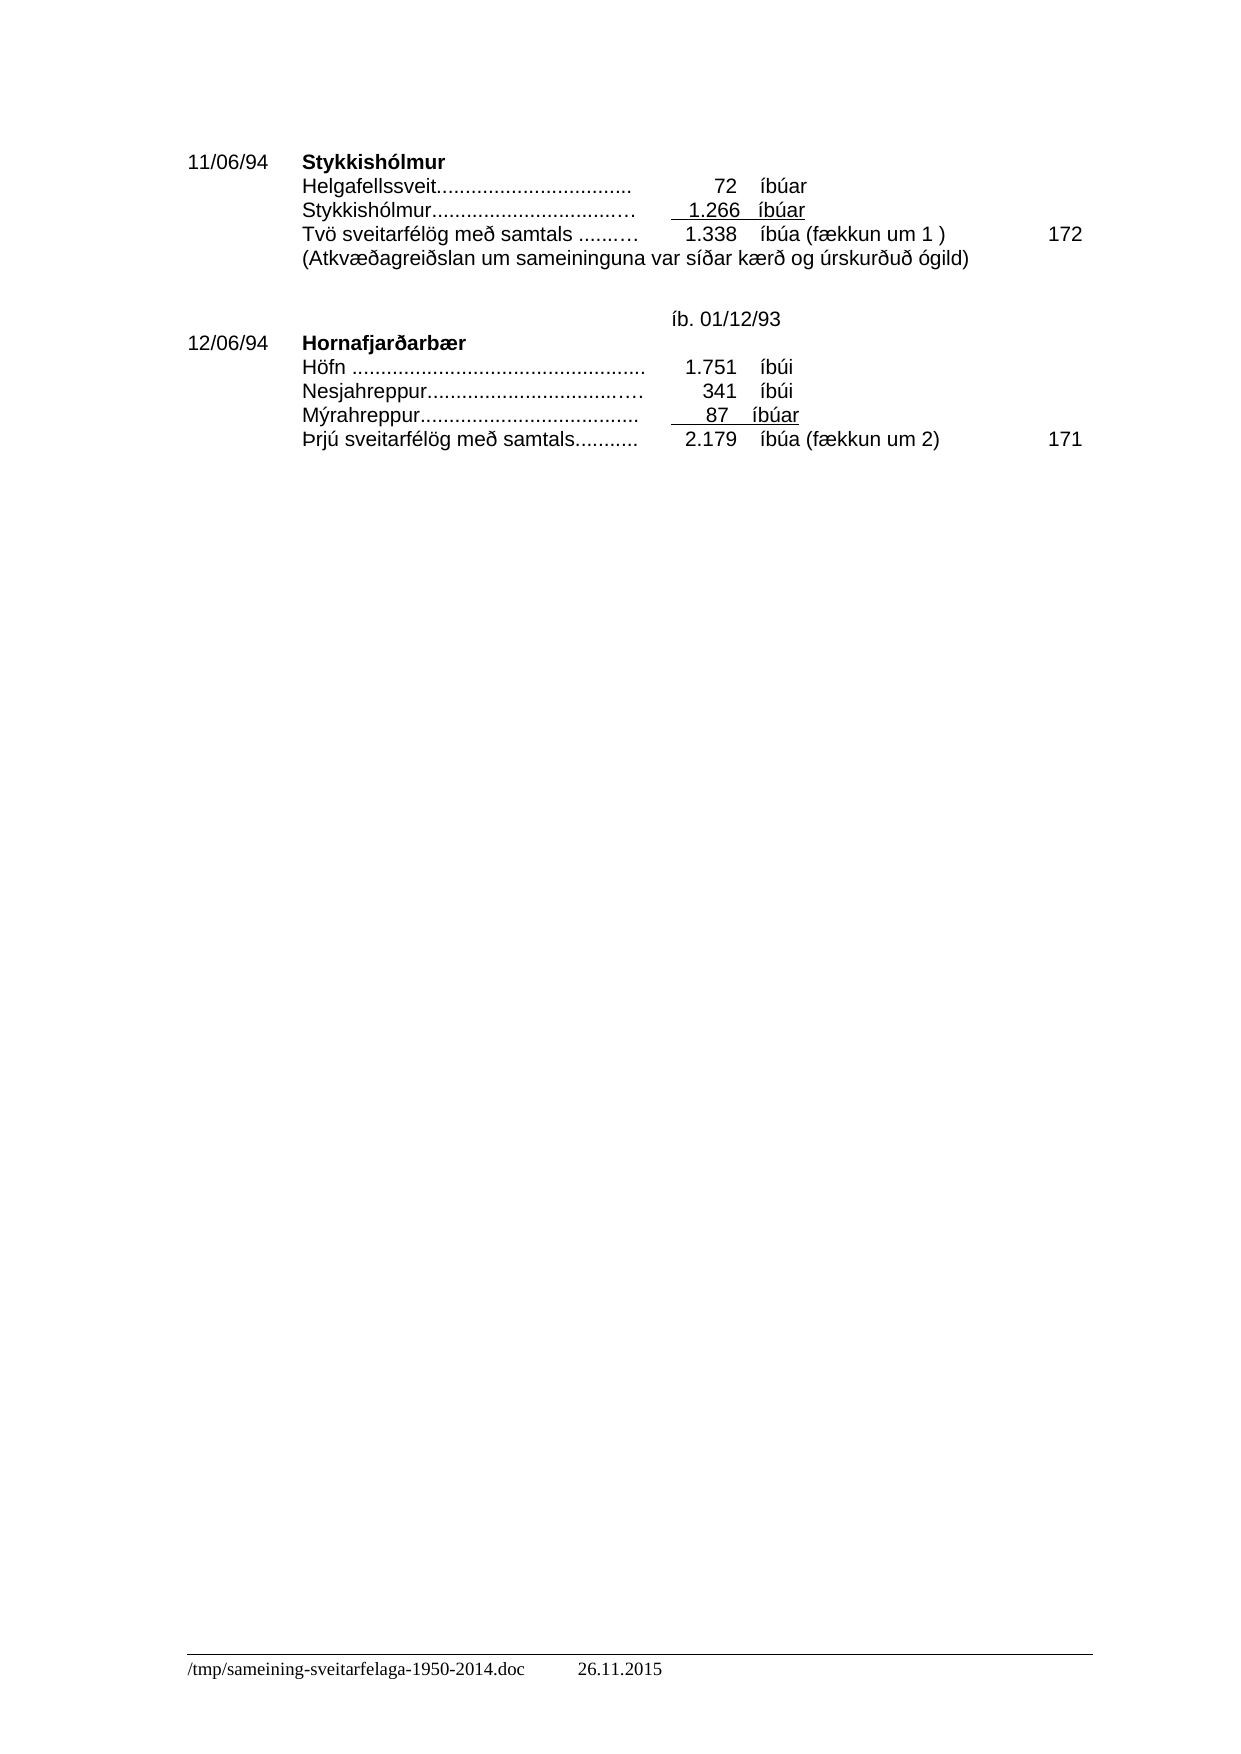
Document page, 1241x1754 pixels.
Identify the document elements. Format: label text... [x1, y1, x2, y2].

table_cell íbúa (fækkun um 1 ) [748, 222, 999, 246]
table_cell [176, 198, 291, 222]
table_cell 72 [660, 174, 748, 198]
table_cell [999, 379, 1094, 403]
table_cell [660, 270, 748, 307]
table_cell Tvö sveitarfélög með samtals .......… [291, 222, 660, 246]
table_cell [748, 331, 999, 355]
table_cell [176, 246, 291, 270]
table_cell [176, 222, 291, 246]
table_cell [176, 270, 291, 307]
table_cell [176, 403, 291, 427]
table_cell (Atkvæðagreiðslan um sameininguna var síðar kærð og úrskurðuð ógild) [291, 246, 999, 270]
table_cell 1.751 [660, 355, 748, 379]
table_cell 171 [999, 427, 1094, 451]
table_cell íbúar [748, 174, 999, 198]
table_cell Stykkishólmur [291, 150, 660, 174]
table_cell Helgafellssveit.................................. [291, 174, 660, 198]
table_cell [176, 427, 291, 451]
table_cell [999, 174, 1094, 198]
table_cell 1.338 [660, 222, 748, 246]
table_cell 341 [660, 379, 748, 403]
table_cell [176, 174, 291, 198]
table_cell íbúi [748, 355, 999, 379]
table_cell 1.266 íbúar [660, 198, 999, 222]
table_cell [748, 150, 999, 174]
table_cell [999, 307, 1094, 331]
table_cell Hornafjarðarbær [291, 331, 660, 355]
table_cell Stykkishólmur................................… [291, 198, 660, 222]
table_cell [999, 270, 1094, 307]
table_cell íbúa (fækkun um 2) [748, 427, 999, 451]
table_cell [660, 331, 748, 355]
table_cell [999, 355, 1094, 379]
table_cell [999, 150, 1094, 174]
table_cell 11/06/94 [176, 150, 291, 174]
table_cell 172 [999, 222, 1094, 246]
table_cell [999, 246, 1094, 270]
table_cell Þrjú sveitarfélög með samtals........... [291, 427, 660, 451]
table_cell 2.179 [660, 427, 748, 451]
table_cell [176, 355, 291, 379]
table_cell íb. 01/12/93 [660, 307, 999, 331]
table_cell [999, 331, 1094, 355]
table_cell 87 íbúar [660, 403, 999, 427]
table_cell Höfn ................................................... [291, 355, 660, 379]
table_cell [176, 307, 291, 331]
table_cell [291, 307, 660, 331]
table_cell [999, 198, 1094, 222]
table_cell [660, 150, 748, 174]
table_cell [748, 270, 999, 307]
table_cell [291, 270, 660, 307]
table_cell 12/06/94 [176, 331, 291, 355]
table_cell [176, 379, 291, 403]
table_cell [999, 403, 1094, 427]
table_cell Nesjahreppur.................................…. [291, 379, 660, 403]
table_cell Mýrahreppur...................................... [291, 403, 660, 427]
table_cell íbúi [748, 379, 999, 403]
